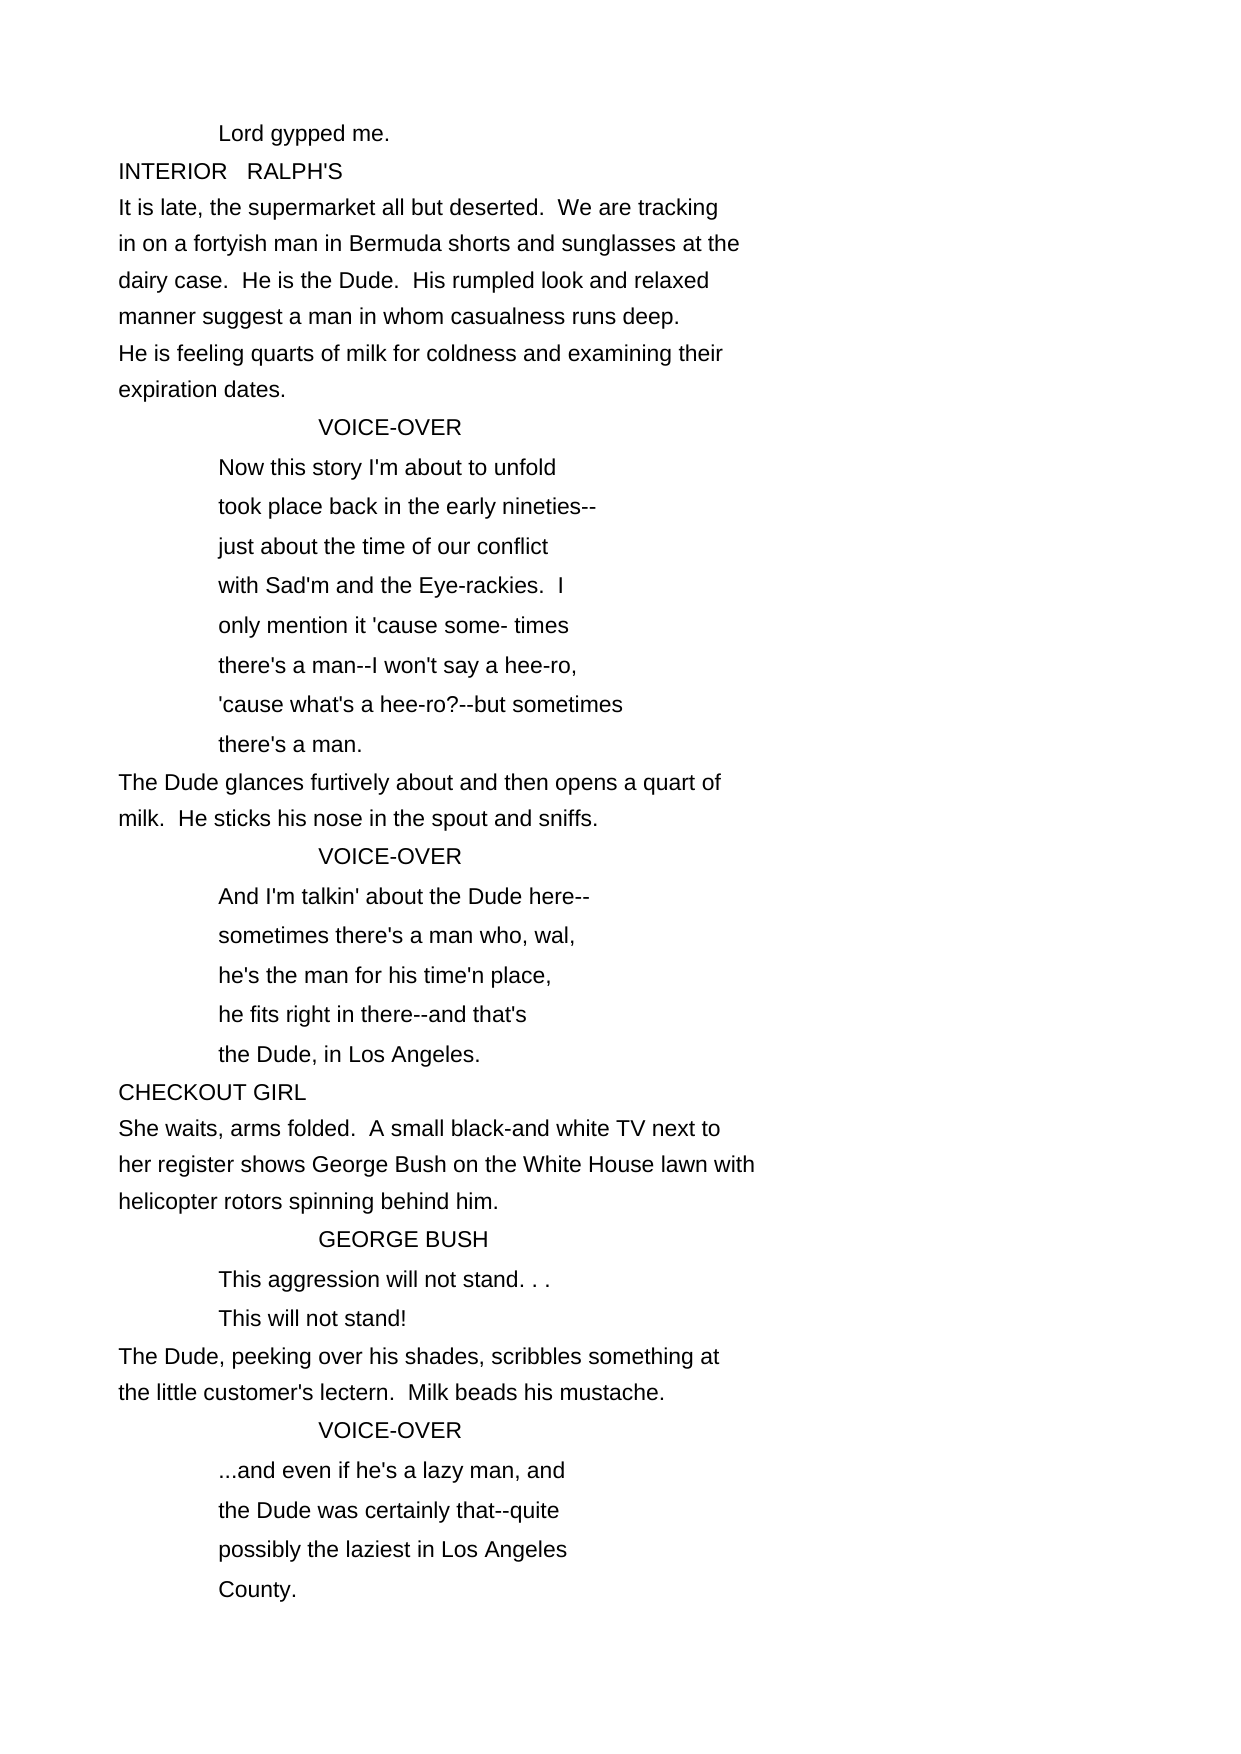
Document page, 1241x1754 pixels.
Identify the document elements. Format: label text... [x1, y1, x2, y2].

text dairy case. He is the Dude. His rumpled look and relaxed [118, 267, 1122, 293]
text the Dude was certainly that--quite [118, 1495, 1122, 1523]
text GEORGE BUSH [118, 1224, 1122, 1253]
text It is late, the supermarket all but deserted. We are tracking [118, 194, 1122, 220]
text just about the time of our conflict [118, 531, 1122, 560]
text possibly the laziest in Los Angeles [118, 1534, 1122, 1563]
text County. [118, 1574, 1122, 1603]
text He is feeling quarts of milk for coldness and examining their [118, 339, 1122, 366]
text And I'm talkin' about the Dude here-- [118, 881, 1122, 909]
text there's a man--I won't say a hee-ro, [118, 650, 1122, 678]
text he fits right in there--and that's [118, 999, 1122, 1028]
text manner suggest a man in whom casualness runs deep. [118, 303, 1122, 329]
text The Dude glances furtively about and then opens a quart of [118, 768, 1122, 795]
text VOICE-OVER [118, 412, 1122, 441]
text VOICE-OVER [118, 1416, 1122, 1444]
text 'cause what's a hee-ro?--but sometimes [118, 689, 1122, 718]
text Now this story I'm about to unfold [118, 452, 1122, 481]
text She waits, arms folded. A small black-and white TV next to [118, 1115, 1122, 1141]
text the Dude, in Los Angeles. [118, 1039, 1122, 1068]
text The Dude, peeking over his shades, scribbles something at [118, 1343, 1122, 1369]
text This aggression will not stand. . . [118, 1264, 1122, 1292]
text the little customer's lectern. Milk beads his mustache. [118, 1379, 1122, 1406]
text sometimes there's a man who, wal, [118, 920, 1122, 949]
text Lord gypped me. [118, 118, 1122, 147]
text he's the man for his time'n place, [118, 960, 1122, 989]
text CHECKOUT GIRL [118, 1079, 1122, 1105]
text milk. He sticks his nose in the spout and sniffs. [118, 805, 1122, 831]
text there's a man. [118, 729, 1122, 758]
text in on a fortyish man in Bermuda shorts and sunglasses at the [118, 230, 1122, 257]
text ...and even if he's a lazy man, and [118, 1455, 1122, 1484]
text her register shows George Bush on the White House lawn with [118, 1151, 1122, 1178]
text with Sad'm and the Eye-rackies. I [118, 571, 1122, 599]
text helicopter rotors spinning behind him. [118, 1188, 1122, 1214]
text only mention it 'cause some- times [118, 610, 1122, 639]
text took place back in the early nineties-- [118, 491, 1122, 520]
text expiration dates. [118, 376, 1122, 402]
text VOICE-OVER [118, 841, 1122, 870]
text INTERIOR RALPH'S [118, 158, 1122, 184]
text This will not stand! [118, 1303, 1122, 1332]
